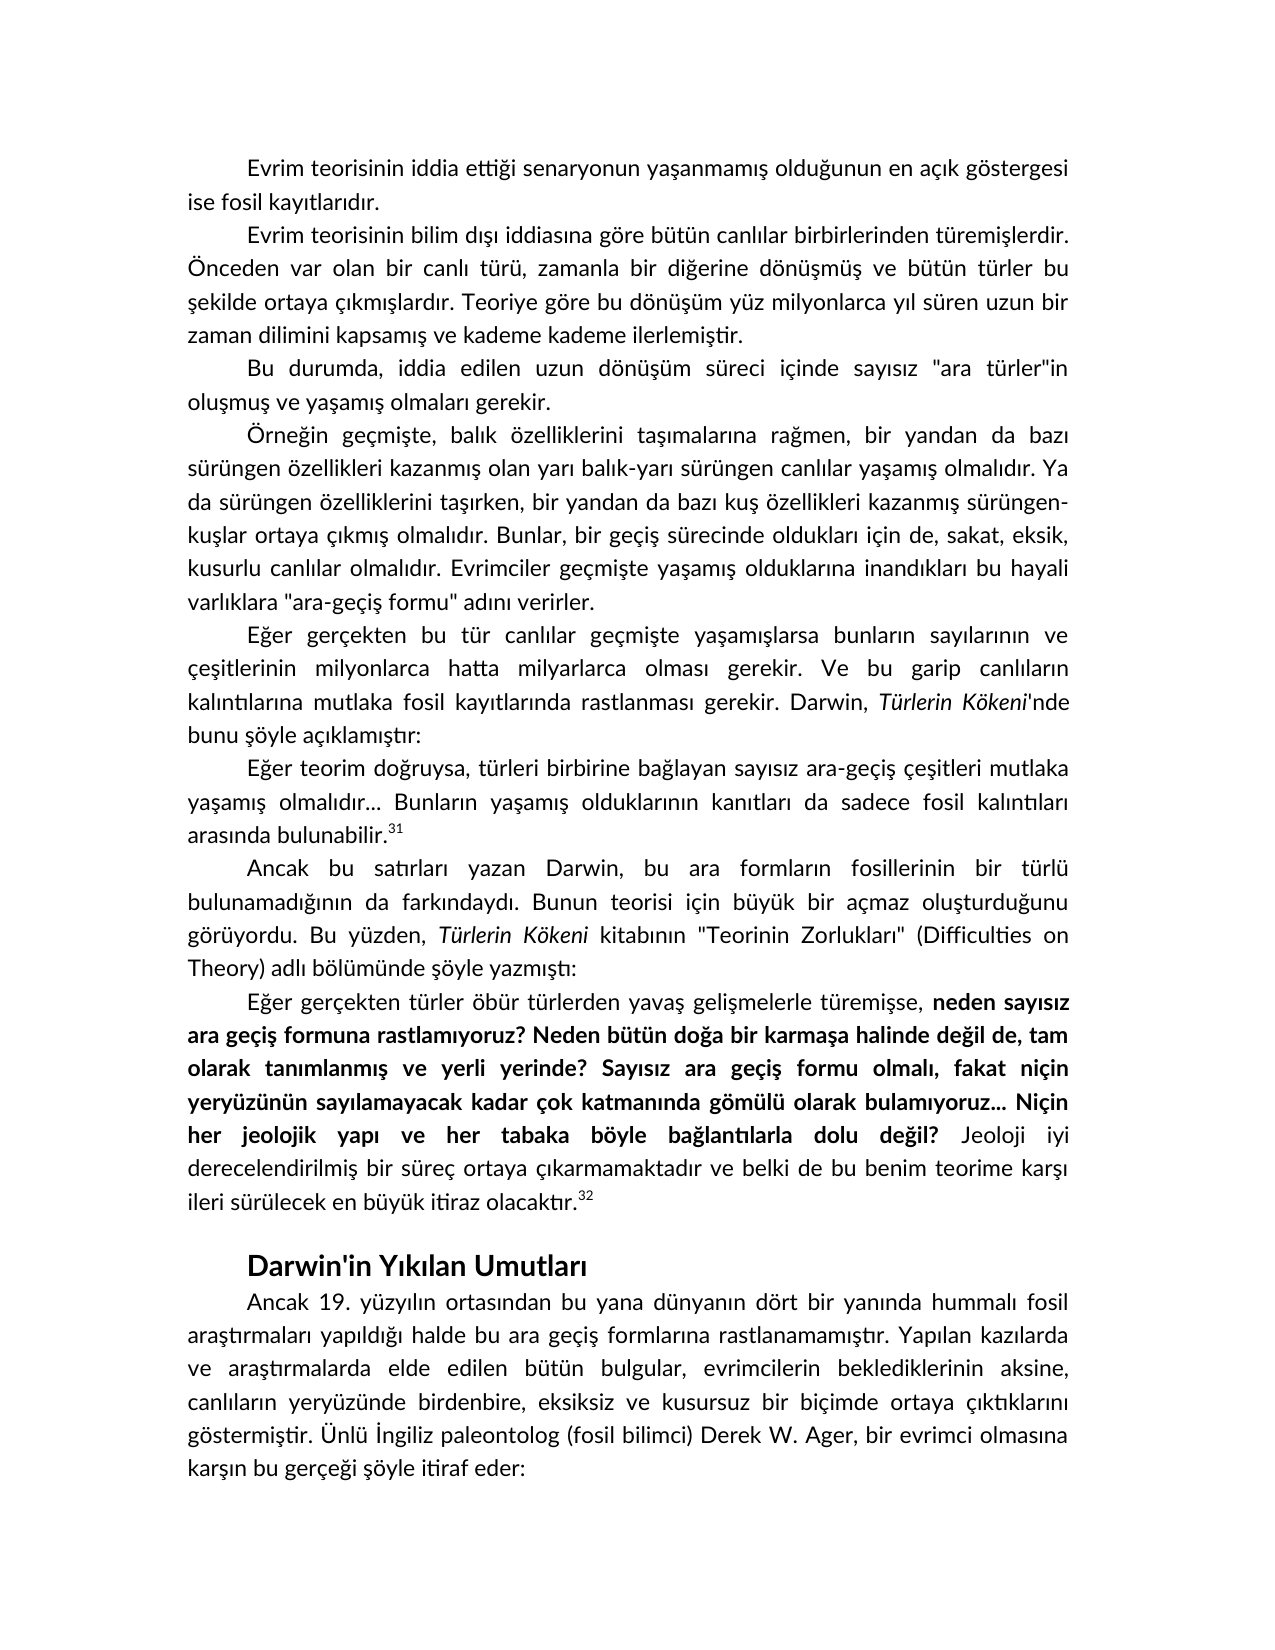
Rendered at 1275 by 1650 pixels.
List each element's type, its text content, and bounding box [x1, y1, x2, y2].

text Evrim teorisinin iddia ettiği senaryonun yaşanmamış olduğunun en açık göstergesi ise fosil kayıtlarıdır. [187, 150, 1070, 217]
text Örneğin geçmişte, balık özelliklerini taşımalarına rağmen, bir yandan da bazı sürüngen özellikleri kazanmış olan yarı balık-yarı sürüngen canlılar yaşamış olmalıdır. Ya da sürüngen özelliklerini taşırken, bir yandan da bazı kuş özellikleri kazanmış sürüngen-kuşlar ortaya çıkmış olmalıdır. Bunlar, bir geçiş sürecinde oldukları için de, sakat, eksik, kusurlu canlılar olmalıdır. Evrimciler geçmişte yaşamış olduklarına inandıkları bu hayali varlıklara "ara-geçiş formu" adını verirler. [187, 417, 1070, 617]
text Ancak 19. yüzyılın ortasından bu yana dünyanın dört bir yanında hummalı fosil araştırmaları yapıldığı halde bu ara geçiş formlarına rastlanamamıştır. Yapılan kazılarda ve araştırmalarda elde edilen bütün bulgular, evrimcilerin beklediklerinin aksine, canlıların yeryüzünde birdenbire, eksiksiz ve kusursuz bir biçimde ortaya çıktıklarını göstermiştir. Ünlü İngiliz paleontolog (fosil bilimci) Derek W. Ager, bir evrimci olmasına karşın bu gerçeği şöyle itiraf eder: [187, 1283, 1070, 1483]
text Eğer teorim doğruysa, türleri birbirine bağlayan sayısız ara-geçiş çeşitleri mutlaka yaşamış olmalıdır... Bunların yaşamış olduklarının kanıtları da sadece fosil kalıntıları arasında bulunabilir.31 [187, 750, 1070, 850]
text Evrim teorisinin bilim dışı iddiasına göre bütün canlılar birbirlerinden türemişlerdir. Önceden var olan bir canlı türü, zamanla bir diğerine dönüşmüş ve bütün türler bu şekilde ortaya çıkmışlardır. Teoriye göre bu dönüşüm yüz milyonlarca yıl süren uzun bir zaman dilimini kapsamış ve kademe kademe ilerlemiştir. [187, 217, 1070, 350]
text Eğer gerçekten bu tür canlılar geçmişte yaşamışlarsa bunların sayılarının ve çeşitlerinin milyonlarca hatta milyarlarca olması gerekir. Ve bu garip canlıların kalıntılarına mutlaka fosil kayıtlarında rastlanması gerekir. Darwin, Türlerin Kökeni'nde bunu şöyle açıklamıştır: [187, 617, 1070, 750]
text Bu durumda, iddia edilen uzun dönüşüm süreci içinde sayısız "ara türler"in oluşmuş ve yaşamış olmaları gerekir. [187, 350, 1070, 417]
text Eğer gerçekten türler öbür türlerden yavaş gelişmelerle türemişse, neden sayısız ara geçiş formuna rastlamıyoruz? Neden bütün doğa bir karmaşa halinde değil de, tam olarak tanımlanmış ve yerli yerinde? Sayısız ara geçiş formu olmalı, fakat niçin yeryüzünün sayılamayacak kadar çok katmanında gömülü olarak bulamıyoruz... Niçin her jeolojik yapı ve her tabaka böyle bağlantılarla dolu değil? Jeoloji iyi derecelendirilmiş bir süreç ortaya çıkarmamaktadır ve belki de bu benim teorime karşı ileri sürülecek en büyük itiraz olacaktır.32 [187, 983, 1070, 1217]
text Darwin'in Yıkılan Umutları [187, 1250, 1070, 1283]
text Ancak bu satırları yazan Darwin, bu ara formların fosillerinin bir türlü bulunamadığının da farkındaydı. Bunun teorisi için büyük bir açmaz oluşturduğunu görüyordu. Bu yüzden, Türlerin Kökeni kitabının "Teorinin Zorlukları" (Difficulties on Theory) adlı bölümünde şöyle yazmıştı: [187, 850, 1070, 983]
